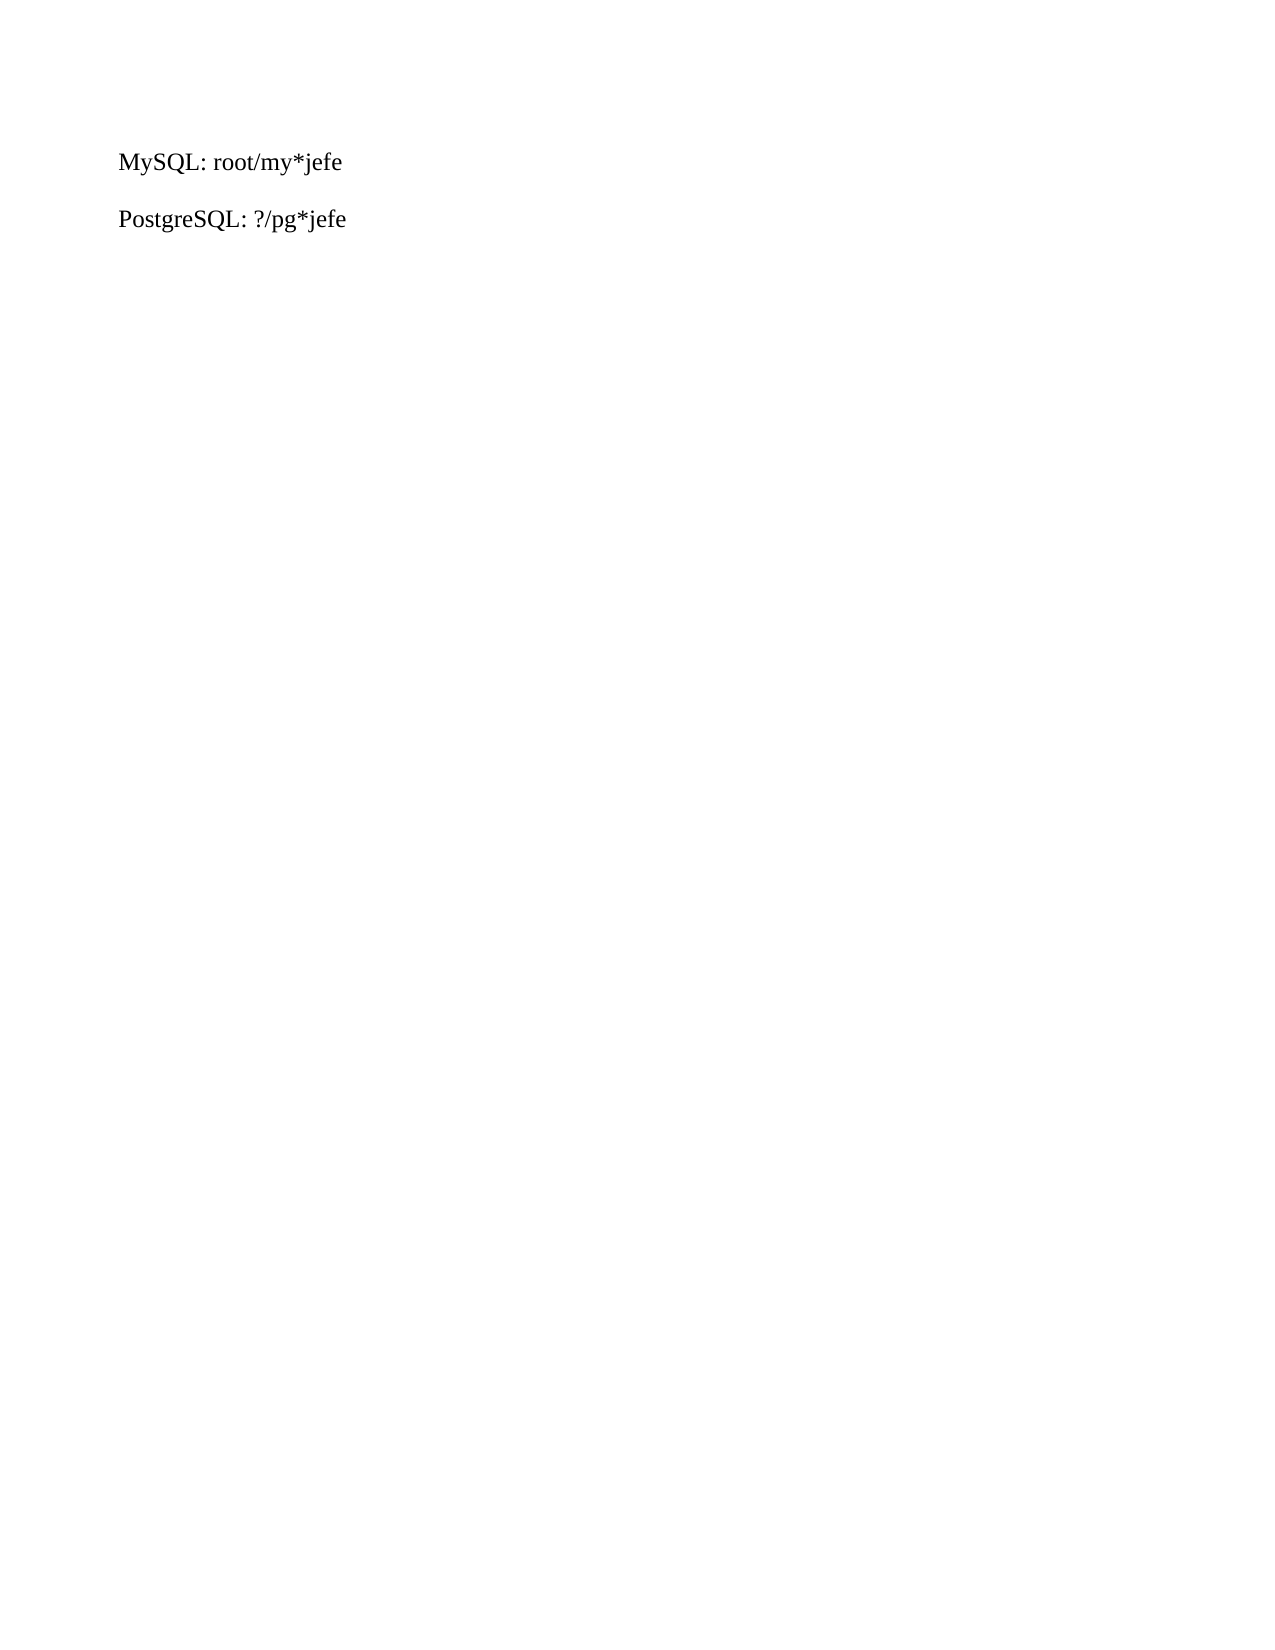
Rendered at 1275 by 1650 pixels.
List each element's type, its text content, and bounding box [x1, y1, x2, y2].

text MySQL: root/my*jefe [118, 147, 1157, 176]
text PostgreSQL: ?/pg*jefe [118, 204, 1157, 233]
